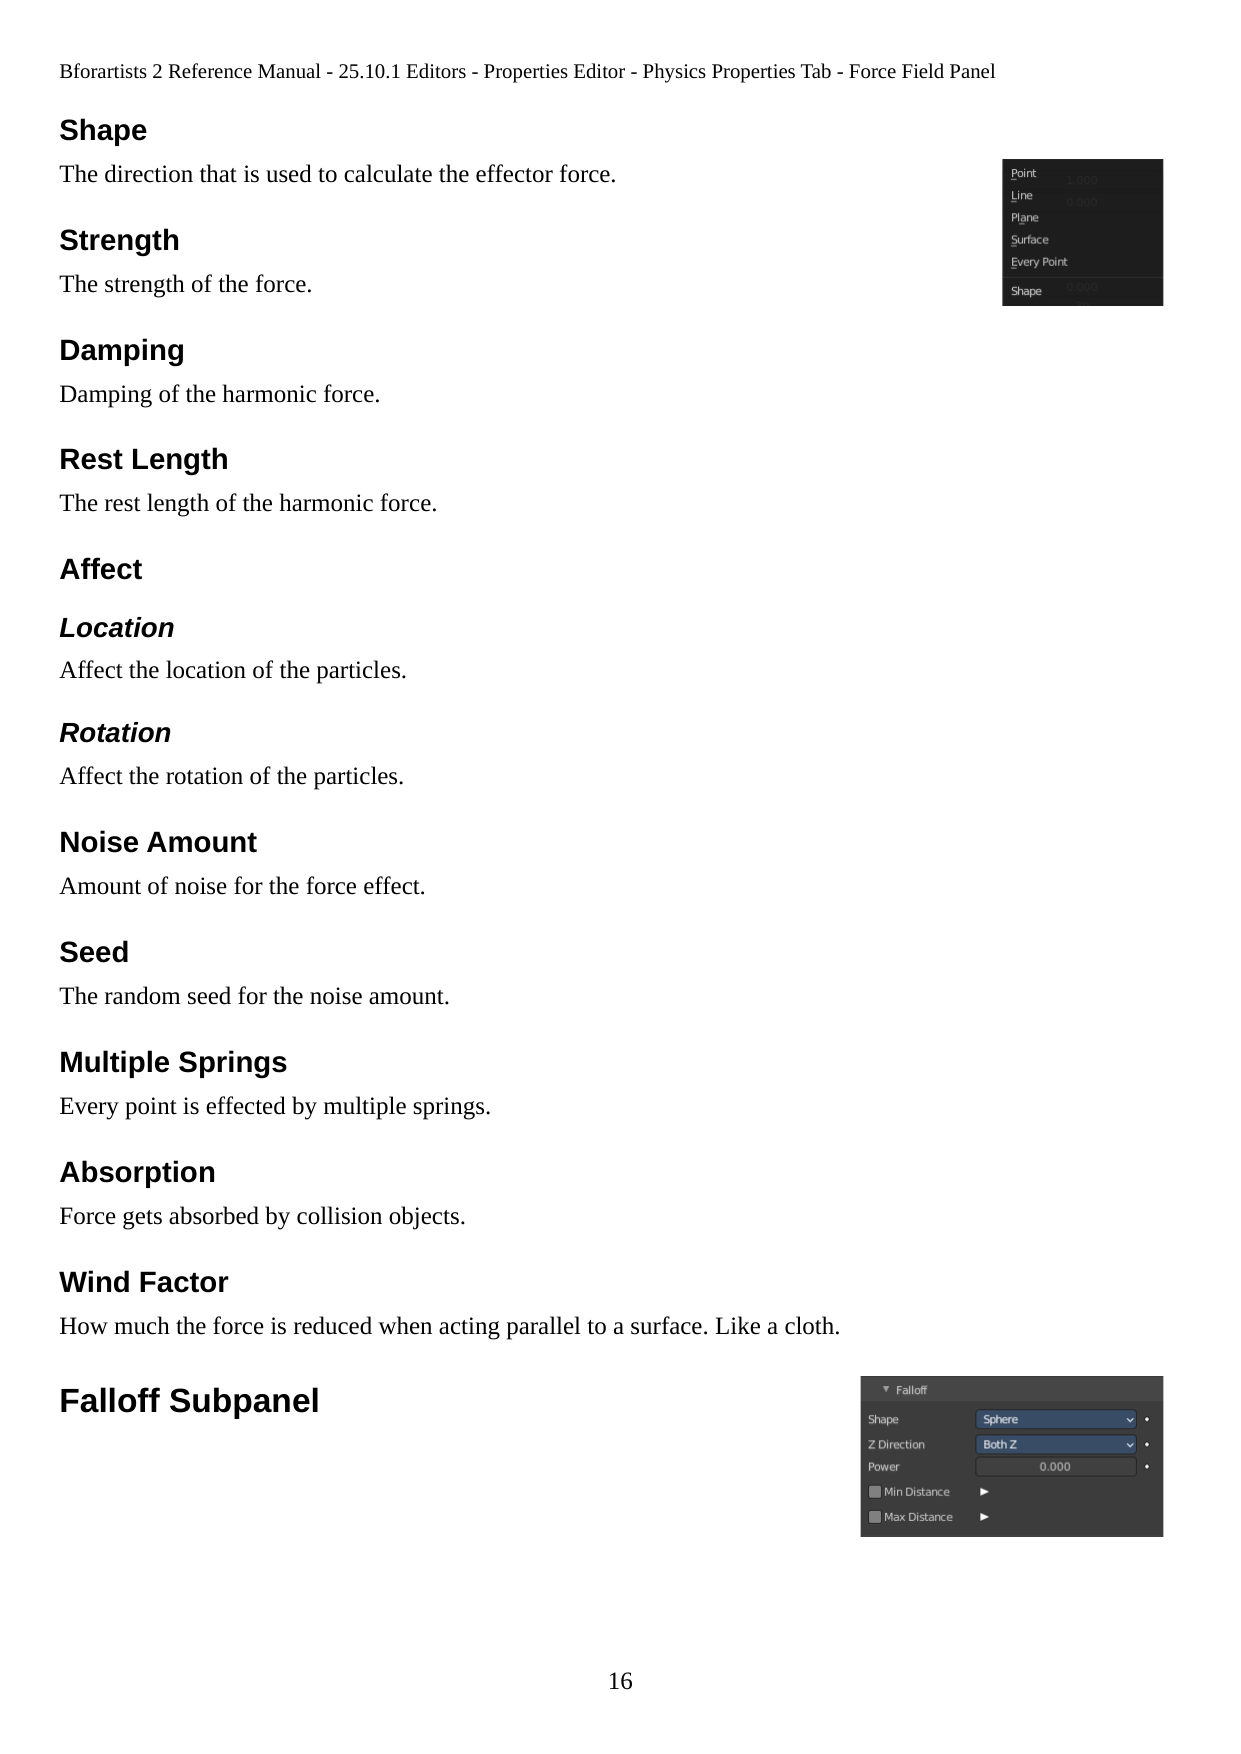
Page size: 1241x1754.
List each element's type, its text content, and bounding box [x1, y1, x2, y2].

subtitle Multiple Springs [59, 1045, 1181, 1078]
subtitle Strength [59, 222, 1002, 256]
subtitle Wind Factor [59, 1264, 1181, 1298]
picture [860, 1376, 1164, 1537]
picture [1002, 159, 1164, 306]
text Every point is effected by multiple springs. [59, 1091, 1181, 1120]
subtitle [1164, 1381, 1181, 1419]
subtitle Rest Length [59, 442, 1181, 476]
subtitle Location [59, 611, 1181, 643]
subtitle Falloff Subpanel [59, 1381, 860, 1419]
subtitle Noise Amount [59, 825, 1181, 859]
text The random seed for the noise amount. [59, 981, 1181, 1010]
subtitle Affect [59, 552, 1181, 586]
subtitle Shape [59, 113, 1181, 146]
text Amount of noise for the force effect. [59, 871, 1181, 900]
text Force gets absorbed by collision objects. [59, 1201, 1181, 1229]
subtitle [1164, 222, 1181, 256]
text How much the force is reduced when acting parallel to a surface. Like a cloth. [59, 1311, 1181, 1339]
text The direction that is used to calculate the effector force. [59, 159, 1002, 188]
text Affect the location of the particles. [59, 655, 1181, 684]
text The strength of the force. [59, 269, 1002, 297]
subtitle Seed [59, 935, 1181, 968]
text Affect the rotation of the particles. [59, 761, 1181, 790]
text Damping of the harmonic force. [59, 379, 1181, 407]
subtitle Absorption [59, 1154, 1181, 1188]
subtitle Damping [59, 332, 1181, 366]
subtitle Rotation [59, 717, 1181, 749]
text The rest length of the harmonic force. [59, 488, 1181, 517]
